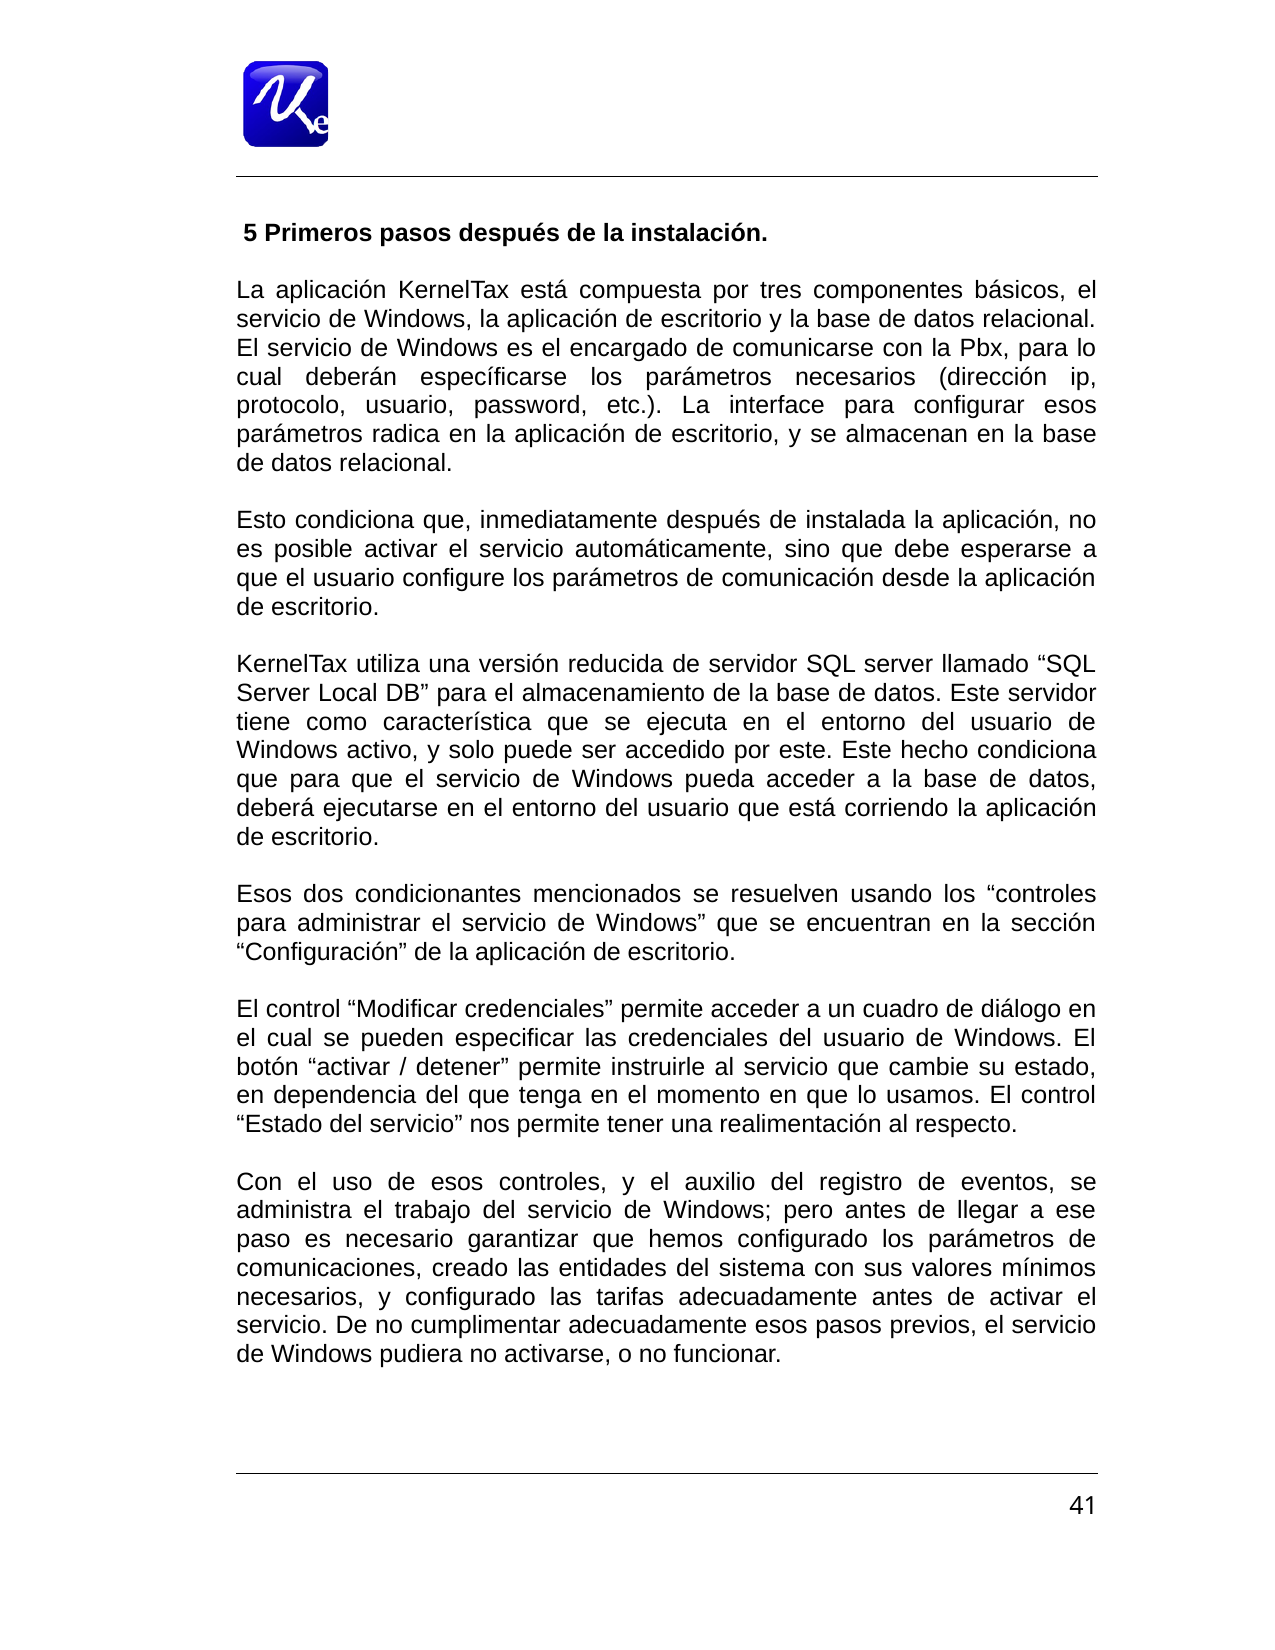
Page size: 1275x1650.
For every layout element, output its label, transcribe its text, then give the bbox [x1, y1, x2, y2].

list Primeros pasos después de la instalación. [236, 218, 1098, 246]
text La aplicación KernelTax está compuesta por tres componentes básicos, el servicio de Windows, la aplicación de escritorio y la base de datos relacional. El servicio de Windows es el encargado de comunicarse con la Pbx, para lo cual deberán específicarse los parámetros necesarios (dirección ip, protocolo, usuario, password, etc.). La interface para configurar esos parámetros radica en la aplicación de escritorio, y se almacenan en la base de datos relacional. [236, 275, 1098, 476]
picture [243, 61, 329, 147]
text Esto condiciona que, inmediatamente después de instalada la aplicación, no es posible activar el servicio automáticamente, sino que debe esperarse a que el usuario configure los parámetros de comunicación desde la aplicación de escritorio. [236, 505, 1098, 620]
text El control “Modificar credenciales” permite acceder a un cuadro de diálogo en el cual se pueden especificar las credenciales del usuario de Windows. El botón “activar / detener” permite instruirle al servicio que cambie su estado, en dependencia del que tenga en el momento en que lo usamos. El control “Estado del servicio” nos permite tener una realimentación al respecto. [236, 994, 1098, 1138]
text Con el uso de esos controles, y el auxilio del registro de eventos, se administra el trabajo del servicio de Windows; pero antes de llegar a ese paso es necesario garantizar que hemos configurado los parámetros de comunicaciones, creado las entidades del sistema con sus valores mínimos necesarios, y configurado las tarifas adecuadamente antes de activar el servicio. De no cumplimentar adecuadamente esos pasos previos, el servicio de Windows pudiera no activarse, o no funcionar. [236, 1166, 1098, 1368]
text Esos dos condicionantes mencionados se resuelven usando los “controles para administrar el servicio de Windows” que se encuentran en la sección “Configuración” de la aplicación de escritorio. [236, 879, 1098, 965]
text KernelTax utiliza una versión reducida de servidor SQL server llamado “SQL Server Local DB” para el almacenamiento de la base de datos. Este servidor tiene como característica que se ejecuta en el entorno del usuario de Windows activo, y solo puede ser accedido por este. Este hecho condiciona que para que el servicio de Windows pueda acceder a la base de datos, deberá ejecutarse en el entorno del usuario que está corriendo la aplicación de escritorio. [236, 649, 1098, 850]
